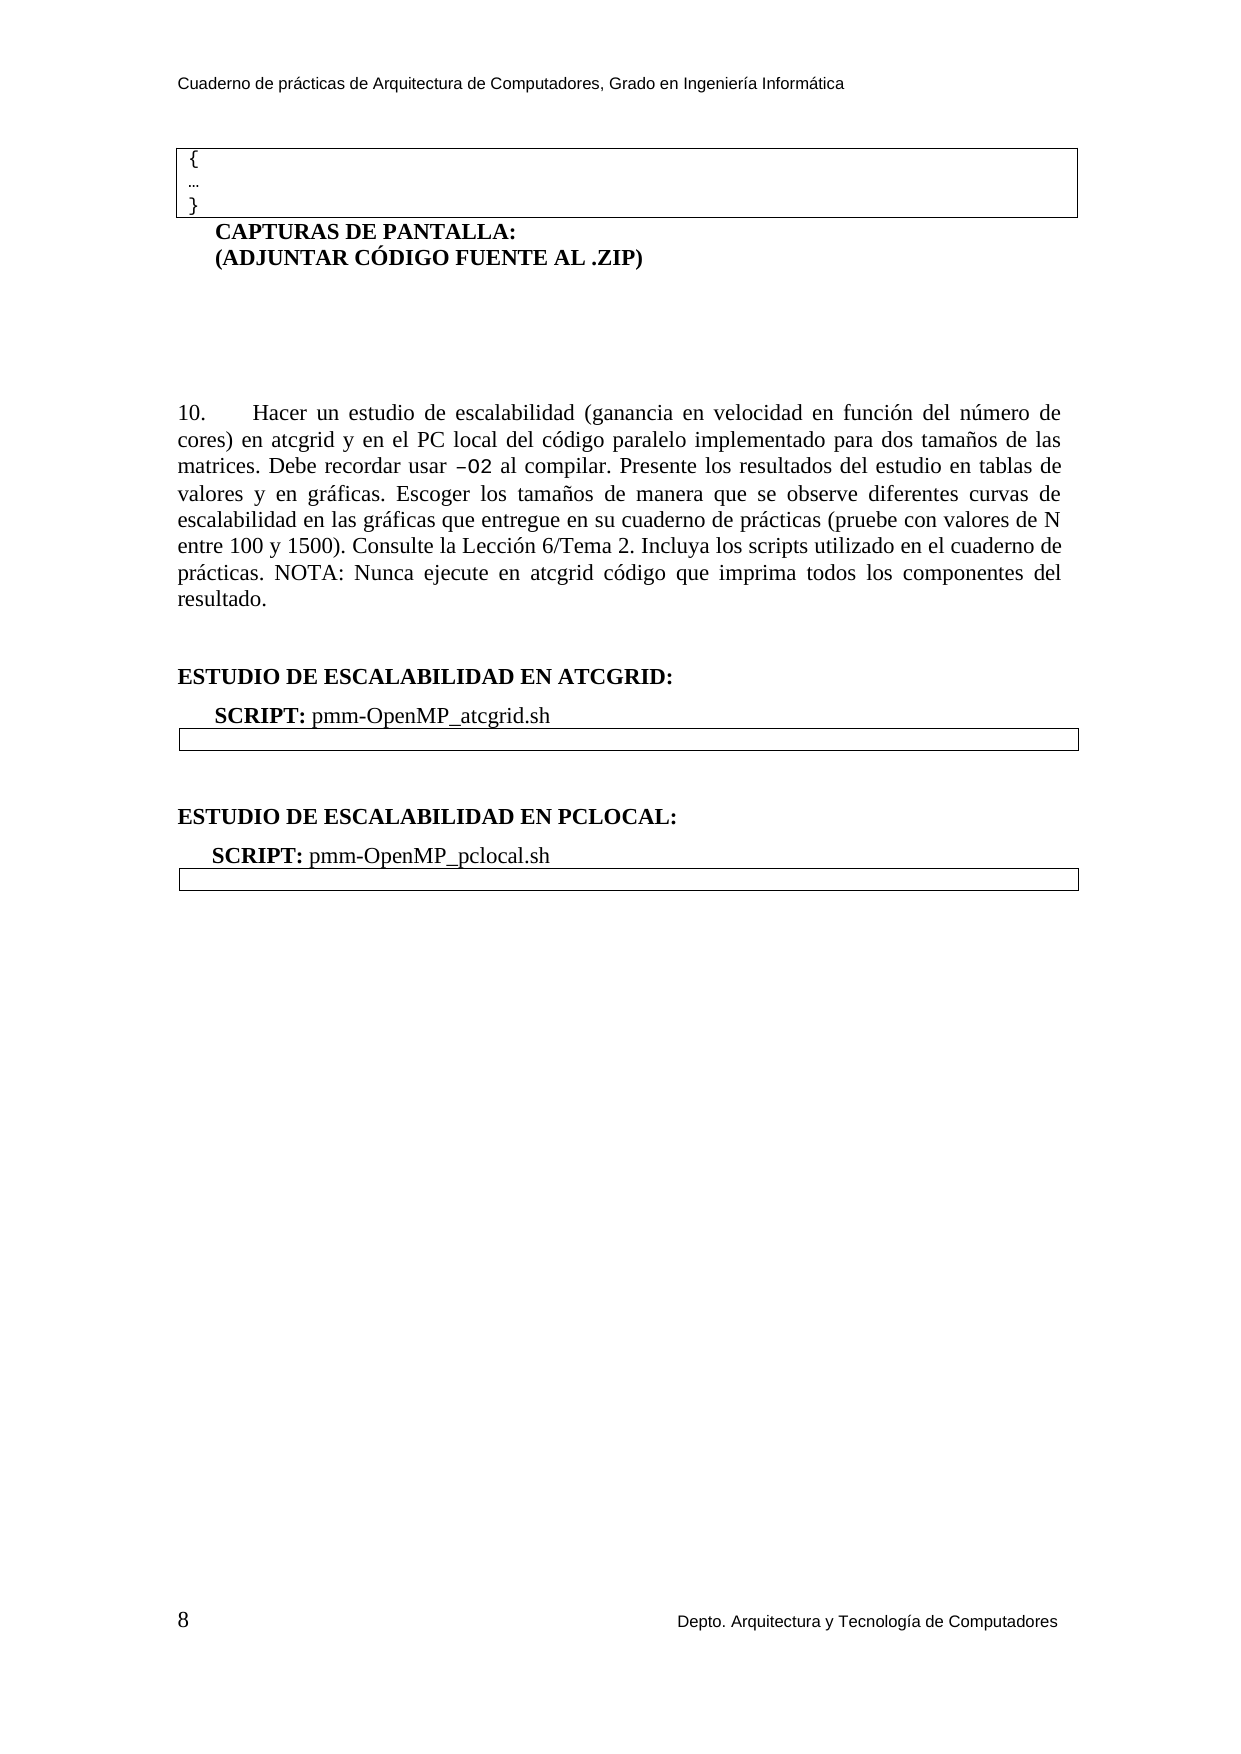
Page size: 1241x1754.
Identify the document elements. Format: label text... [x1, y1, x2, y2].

list ESTUDIO DE ESCALABILIDAD EN PCLOCAL: [177, 803, 1063, 829]
table_header { … } [177, 149, 1077, 217]
list SCRIPT: pmm-OpenMP_atcgrid.sh [214, 702, 1063, 728]
text CAPTURAS DE PANTALLA: [215, 218, 1063, 244]
text (ADJUNTAR CÓDIGO FUENTE AL .ZIP) [215, 244, 1063, 270]
list Hacer un estudio de escalabilidad (ganancia en velocidad en función del número de cores) en atcgrid y en el PC local del código paralelo implementado para dos tamaños de las matrices. Debe recordar usar –O2 al compilar. Presente los resultados del estudio en tablas de valores y en gráficas. Escoger los tamaños de manera que se observe diferentes curvas de escalabilidad en las gráficas que entregue en su cuaderno de prácticas (pruebe con valores de N entre 100 y 1500). Consulte la Lección 6/Tema 2. Incluya los scripts utilizado en el cuaderno de prácticas. NOTA: Nunca ejecute en atcgrid código que imprima todos los componentes del resultado. [177, 399, 1063, 612]
table_header [180, 869, 1078, 890]
list SCRIPT: pmm-OpenMP_pclocal.sh [177, 842, 1063, 868]
list ESTUDIO DE ESCALABILIDAD EN ATCGRID: [177, 663, 1063, 689]
table_header [180, 729, 1078, 750]
